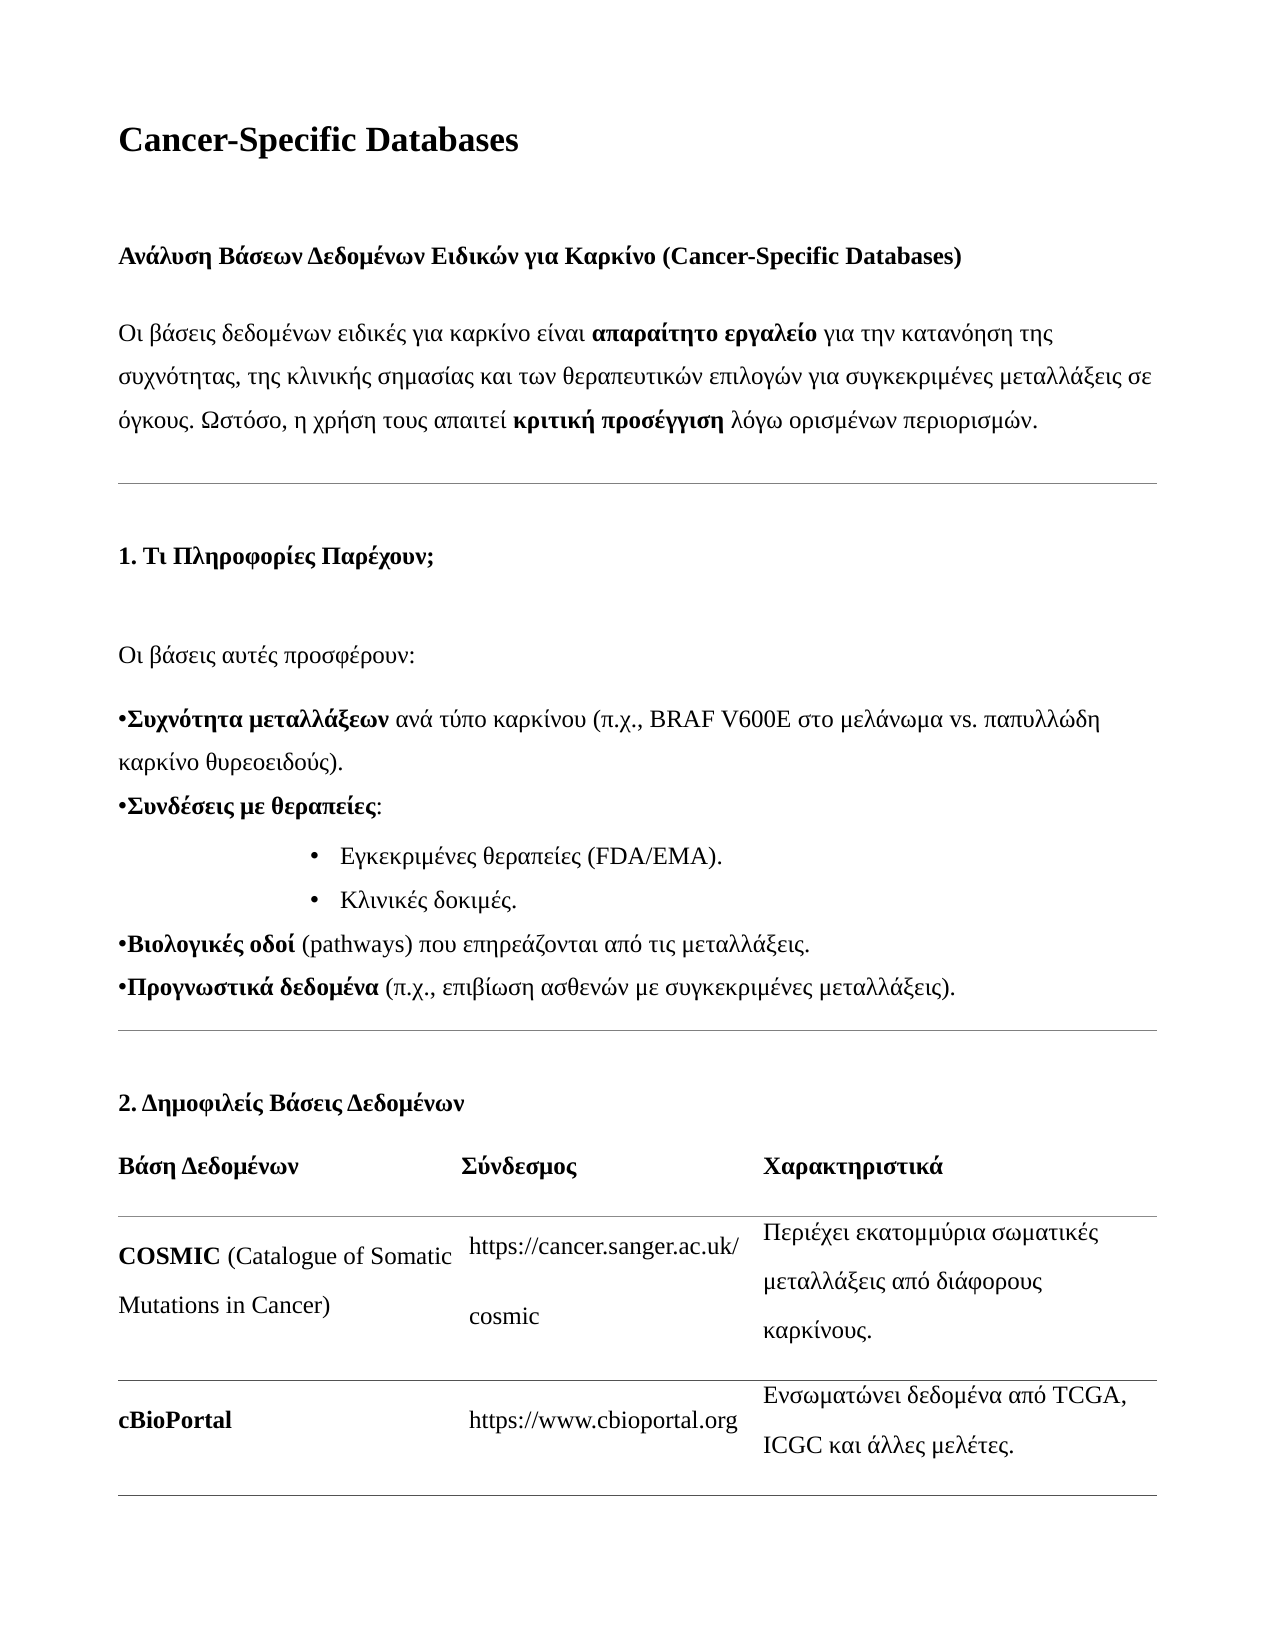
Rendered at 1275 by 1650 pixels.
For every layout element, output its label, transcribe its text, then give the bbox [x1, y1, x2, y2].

list Κλινικές δοκιμές. [310, 870, 1157, 914]
text Cancer-Specific Databases [118, 118, 1157, 206]
table_cell cBioPortal [118, 1381, 461, 1495]
text Οι βάσεις δεδομένων ειδικές για καρκίνο είναι απαραίτητο εργαλείο για την κατανόηση της συχνότητας, της κλινικής σημασίας και των θεραπευτικών επιλογών για συγκεκριμένες μεταλλάξεις σε όγκους. Ωστόσο, η χρήση τους απαιτεί κριτική προσέγγιση λόγω ορισμένων περιορισμών. [118, 303, 1157, 434]
table_header Χαρακτηριστικά [763, 1151, 1157, 1216]
subtitle 2. Δημοφιλείς Βάσεις Δεδομένων [118, 1088, 1157, 1117]
list Συχνότητα μεταλλάξεων ανά τύπο καρκίνου (π.χ., BRAF V600E στο μελάνωμα vs. παπυλλώδη καρκίνο θυρεοειδούς). [118, 689, 1157, 776]
table_cell Περιέχει εκατομμύρια σωματικές μεταλλάξεις από διάφορους καρκίνους. [763, 1217, 1157, 1380]
table_cell Ενσωματώνει δεδομένα από TCGA, ICGC και άλλες μελέτες. [763, 1381, 1157, 1495]
table_header Βάση Δεδομένων [118, 1151, 461, 1216]
text Οι βάσεις αυτές προσφέρουν: [118, 625, 1157, 668]
subtitle 1. Τι Πληροφορίες Παρέχουν; [118, 541, 1157, 570]
table_header Σύνδεσμος [461, 1151, 763, 1216]
subtitle Ανάλυση Βάσεων Δεδομένων Ειδικών για Καρκίνο (Cancer-Specific Databases) [118, 241, 1157, 270]
table_cell https://cancer.sanger.ac.uk/cosmic [461, 1217, 763, 1380]
list Προγνωστικά δεδομένα (π.χ., επιβίωση ασθενών με συγκεκριμένες μεταλλάξεις). [118, 957, 1157, 1001]
list Βιολογικές οδοί (pathways) που επηρεάζονται από τις μεταλλάξεις. [118, 914, 1157, 957]
table_cell COSMIC (Catalogue of Somatic Mutations in Cancer) [118, 1217, 461, 1380]
list Εγκεκριμένες θεραπείες (FDA/EMA). [310, 826, 1157, 870]
table_cell https://www.cbioportal.org [461, 1381, 763, 1495]
list Συνδέσεις με θεραπείες: [118, 776, 1157, 820]
